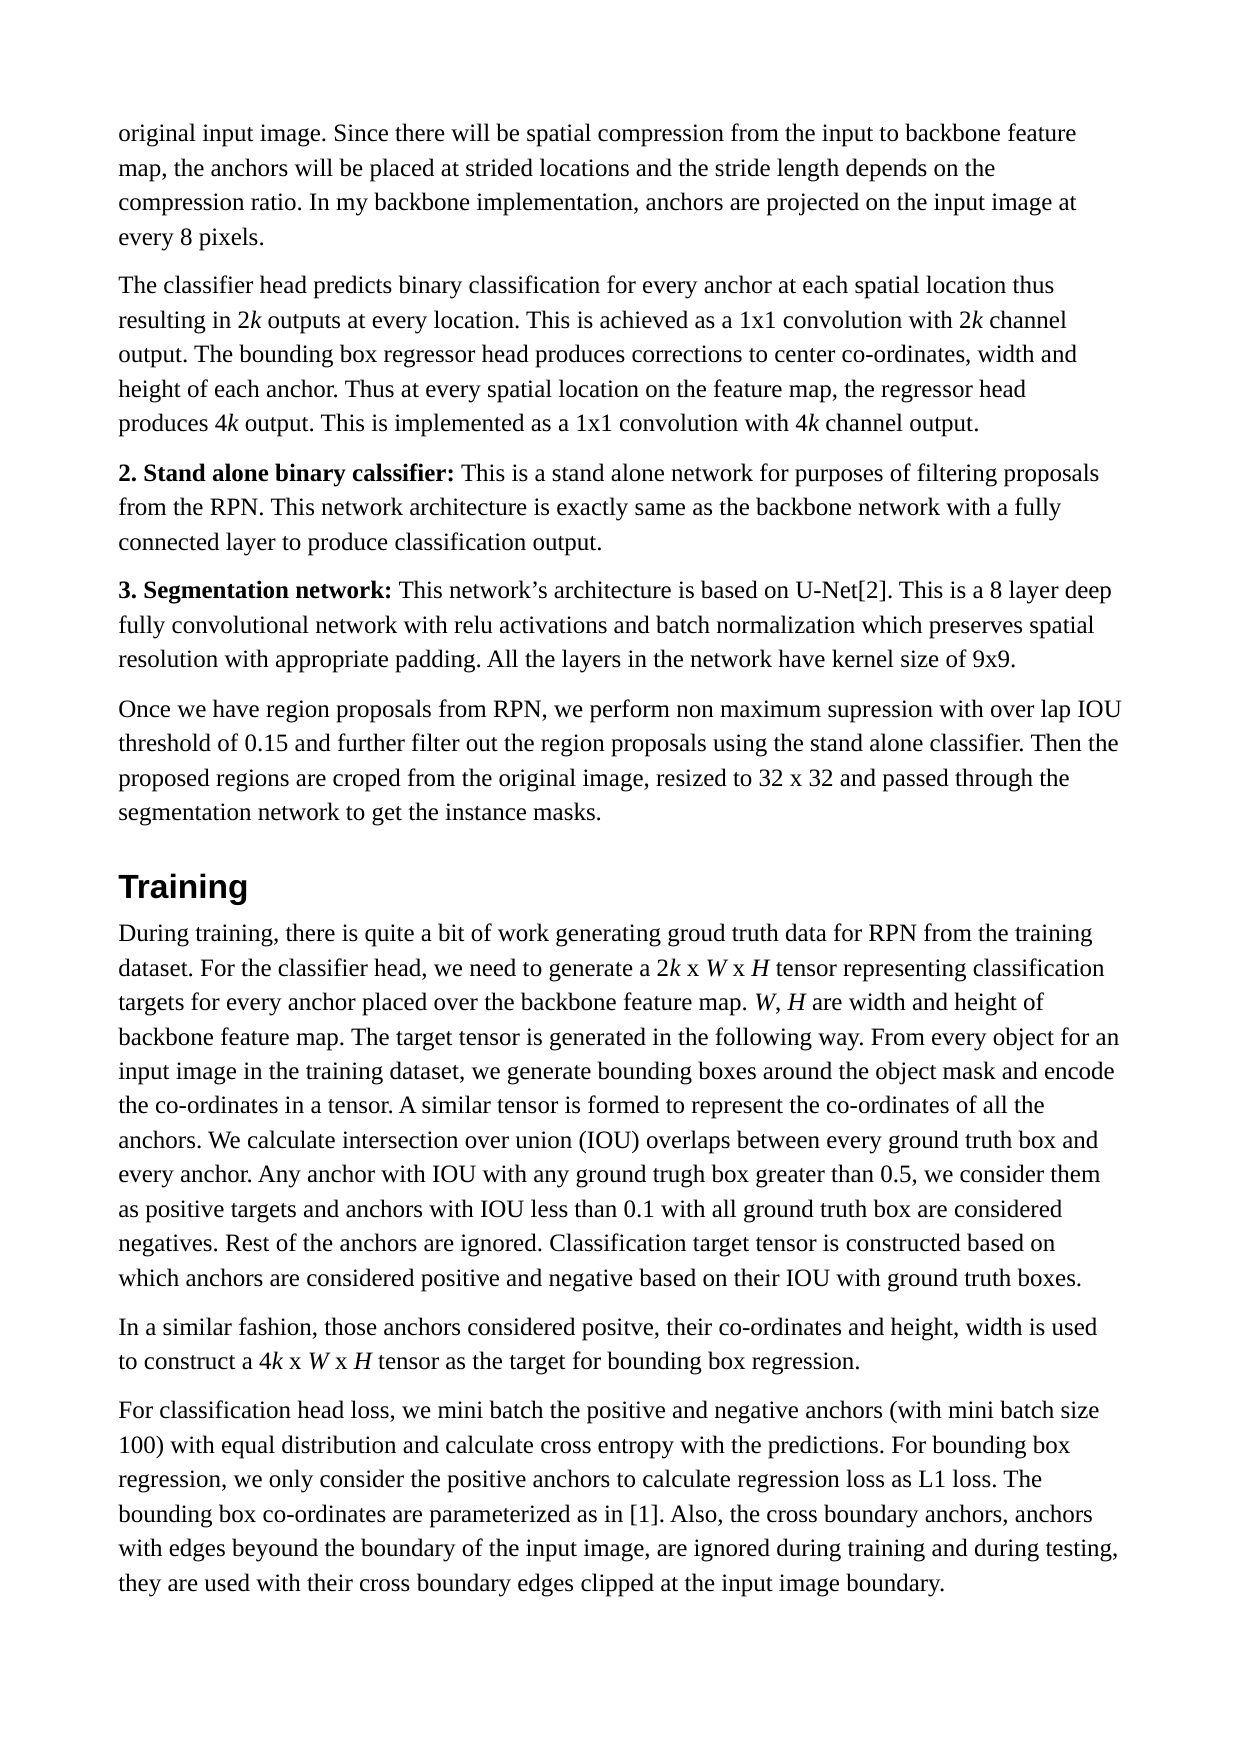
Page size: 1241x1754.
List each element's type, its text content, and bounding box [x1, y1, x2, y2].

text In a similar fashion, those anchors considered positve, their co-ordinates and height, width is used to construct a 4k x W x H tensor as the target for bounding box regression. [118, 1312, 1122, 1375]
text original input image. Since there will be spatial compression from the input to backbone feature map, the anchors will be placed at strided locations and the stride length depends on the compression ratio. In my backbone implementation, anchors are projected on the input image at every 8 pixels. [118, 118, 1122, 250]
text The classifier head predicts binary classification for every anchor at each spatial location thus resulting in 2k outputs at every location. This is achieved as a 1x1 convolution with 2k channel output. The bounding box regressor head produces corrections to center co-ordinates, width and height of each anchor. Thus at every spatial location on the feature map, the regressor head produces 4k output. This is implemented as a 1x1 convolution with 4k channel output. [118, 271, 1122, 437]
text 3. Segmentation network: This network’s architecture is based on U-Net[2]. This is a 8 layer deep fully convolutional network with relu activations and batch normalization which preserves spatial resolution with appropriate padding. All the layers in the network have kernel size of 9x9. [118, 576, 1122, 673]
text Once we have region proposals from RPN, we perform non maximum supression with over lap IOU threshold of 0.15 and further filter out the region proposals using the stand alone classifier. Then the proposed regions are croped from the original image, resized to 32 x 32 and passed through the segmentation network to get the instance masks. [118, 694, 1122, 826]
text During training, there is quite a bit of work generating groud truth data for RPN from the training dataset. For the classifier head, we need to generate a 2k x W x H tensor representing classification targets for every anchor placed over the backbone feature map. W, H are width and height of backbone feature map. The target tensor is generated in the following way. From every object for an input image in the training dataset, we generate bounding boxes around the object mask and encode the co-ordinates in a tensor. A similar tensor is formed to represent the co-ordinates of all the anchors. We calculate intersection over union (IOU) overlaps between every ground truth box and every anchor. Any anchor with IOU with any ground trugh box greater than 0.5, we consider them as positive targets and anchors with IOU less than 0.1 with all ground truth box are considered negatives. Rest of the anchors are ignored. Classification target tensor is constructed based on which anchors are considered positive and negative based on their IOU with ground truth boxes. [118, 918, 1122, 1292]
subtitle Training [118, 867, 1122, 906]
text For classification head loss, we mini batch the positive and negative anchors (with mini batch size 100) with equal distribution and calculate cross entropy with the predictions. For bounding box regression, we only consider the positive anchors to calculate regression loss as L1 loss. The bounding box co-ordinates are parameterized as in [1]. Also, the cross boundary anchors, anchors with edges beyound the boundary of the input image, are ignored during training and during testing, they are used with their cross boundary edges clipped at the input image boundary. [118, 1396, 1122, 1597]
text 2. Stand alone binary calssifier: This is a stand alone network for purposes of filtering proposals from the RPN. This network architecture is exactly same as the backbone network with a fully connected layer to produce classification output. [118, 458, 1122, 555]
